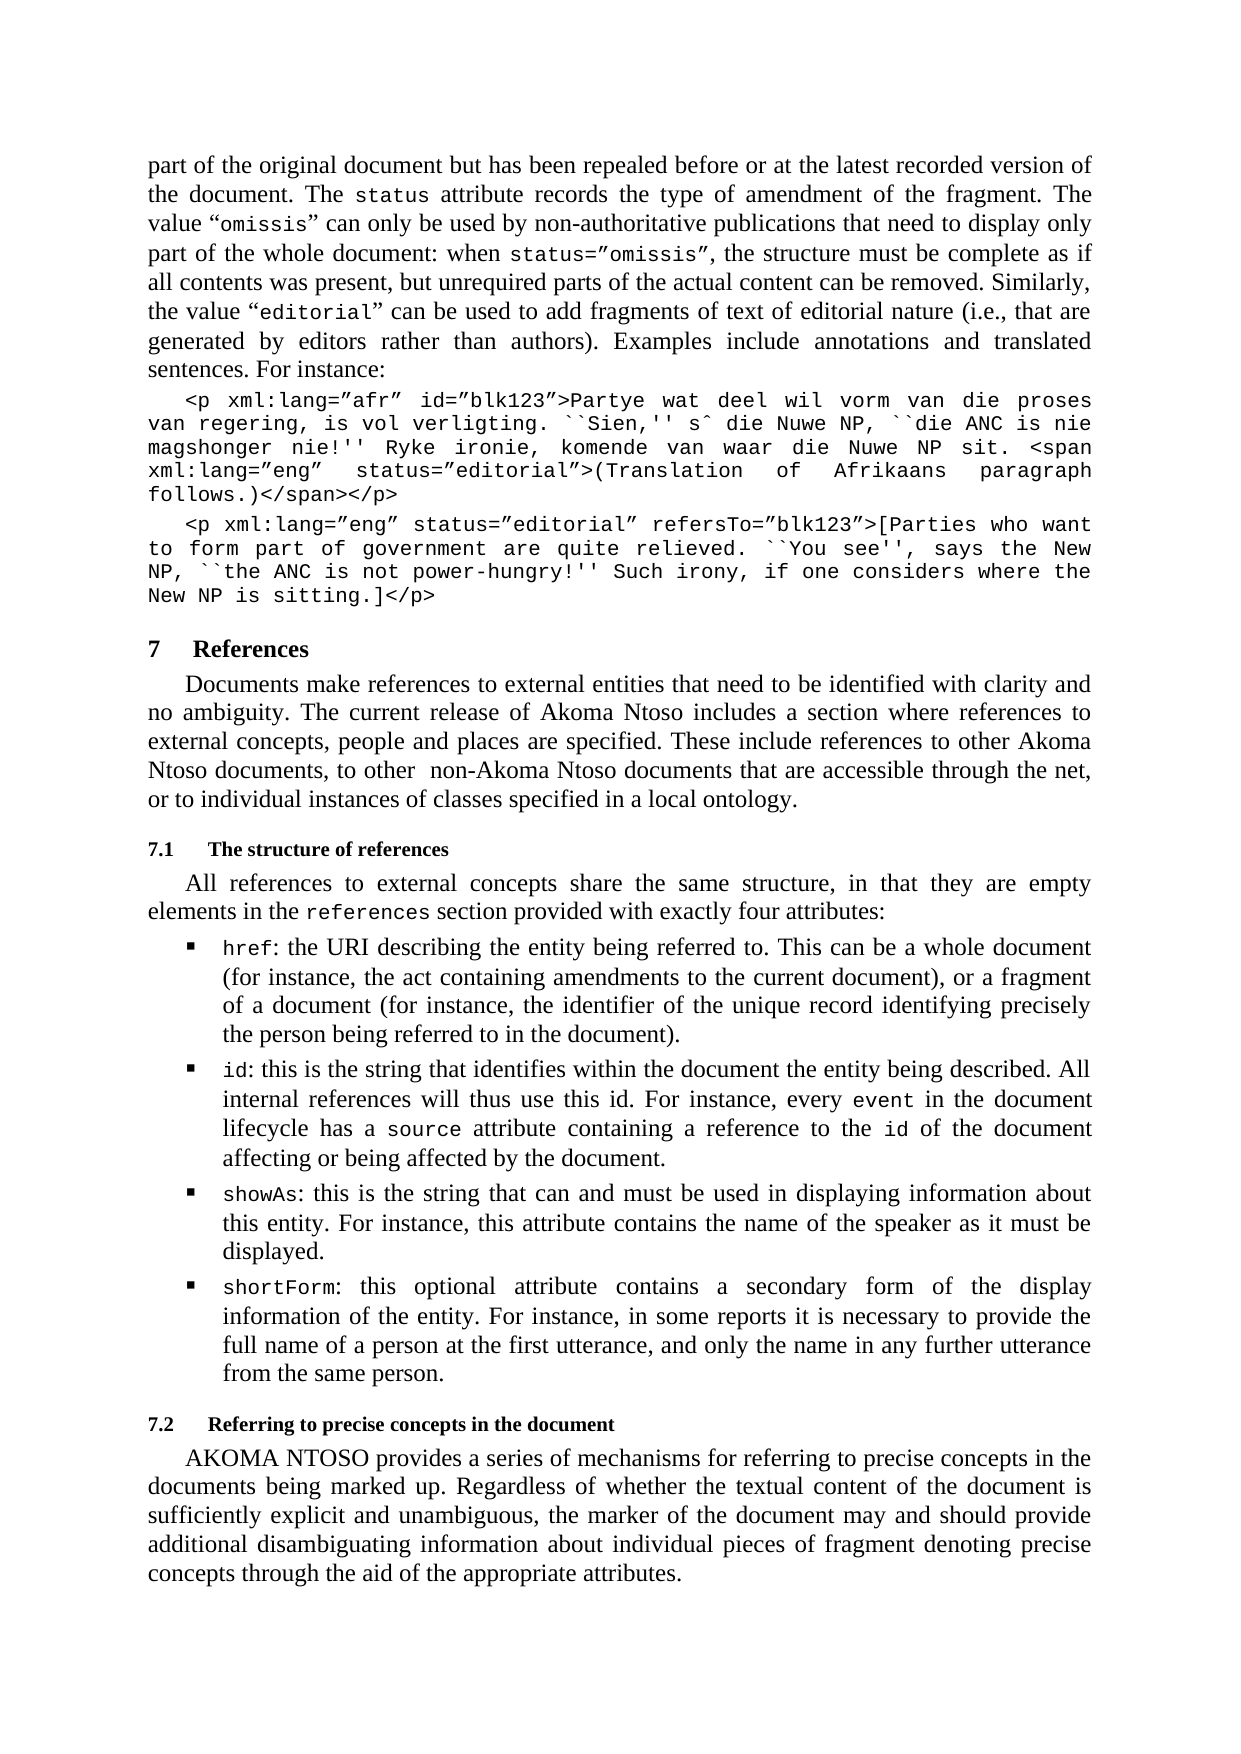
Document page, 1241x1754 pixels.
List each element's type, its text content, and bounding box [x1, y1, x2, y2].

text Documents make references to external entities that need to be identified with clarity and no ambiguity. The current release of Akoma Ntoso includes a section where references to external concepts, people and places are specified. These include references to other Akoma Ntoso documents, to other non-Akoma Ntoso documents that are accessible through the net, or to individual instances of classes specified in a local ontology. [148, 669, 1092, 812]
subtitle References [148, 634, 1092, 662]
text All references to external concepts share the same structure, in that they are empty elements in the references section provided with exactly four attributes: [148, 868, 1092, 926]
list id: this is the string that identifies within the document the entity being described. All internal references will thus use this id. For instance, every event in the document lifecycle has a source attribute containing a reference to the id of the document affecting or being affected by the document. [185, 1054, 1092, 1172]
text <p xml:lang=”eng” status=”editorial” refersTo=”blk123”>[Parties who want to form part of government are quite relieved. ``You see'', says the New NP, ``the ANC is not power-hungry!'' Such irony, if one considers where the New NP is sitting.]</p> [148, 514, 1092, 609]
text AKOMA NTOSO provides a series of mechanisms for referring to precise concepts in the documents being marked up. Regardless of whether the textual content of the document is sufficiently explicit and unambiguous, the marker of the document may and should provide additional disambiguating information about individual pieces of fragment denoting precise concepts through the aid of the appropriate attributes. [148, 1443, 1092, 1586]
list showAs: this is the string that can and must be used in displaying information about this entity. For instance, this attribute contains the name of the speaker as it must be displayed. [185, 1178, 1092, 1265]
subtitle The structure of references [148, 837, 1092, 861]
list shortForm: this optional attribute contains a secondary form of the display information of the entity. For instance, in some reports it is necessary to provide the full name of a person at the first utterance, and only the name in any further utterance from the same person. [185, 1271, 1092, 1387]
text <p xml:lang=”afr” id=”blk123”>Partye wat deel wil vorm van die proses van regering, is vol verligting. ``Sien,'' sˆ die Nuwe NP, ``die ANC is nie magshonger nie!'' Ryke ironie, komende van waar die Nuwe NP sit. <span xml:lang=”eng” status=”editorial”>(Translation of Afrikaans paragraph follows.)</span></p> [148, 389, 1092, 508]
text part of the original document but has been repealed before or at the latest recorded version of the document. The status attribute records the type of amendment of the fragment. The value “omissis” can only be used by non-authoritative publications that need to display only part of the whole document: when status=”omissis”, the structure must be complete as if all contents was present, but unrequired parts of the actual content can be removed. Similarly, the value “editorial” can be used to add fragments of text of editorial nature (i.e., that are generated by editors rather than authors). Examples include annotations and translated sentences. For instance: [148, 150, 1092, 383]
subtitle Referring to precise concepts in the document [148, 1412, 1092, 1436]
list href: the URI describing the entity being referred to. This can be a whole document (for instance, the act containing amendments to the current document), or a fragment of a document (for instance, the identifier of the unique record identifying precisely the person being referred to in the document). [185, 932, 1092, 1048]
